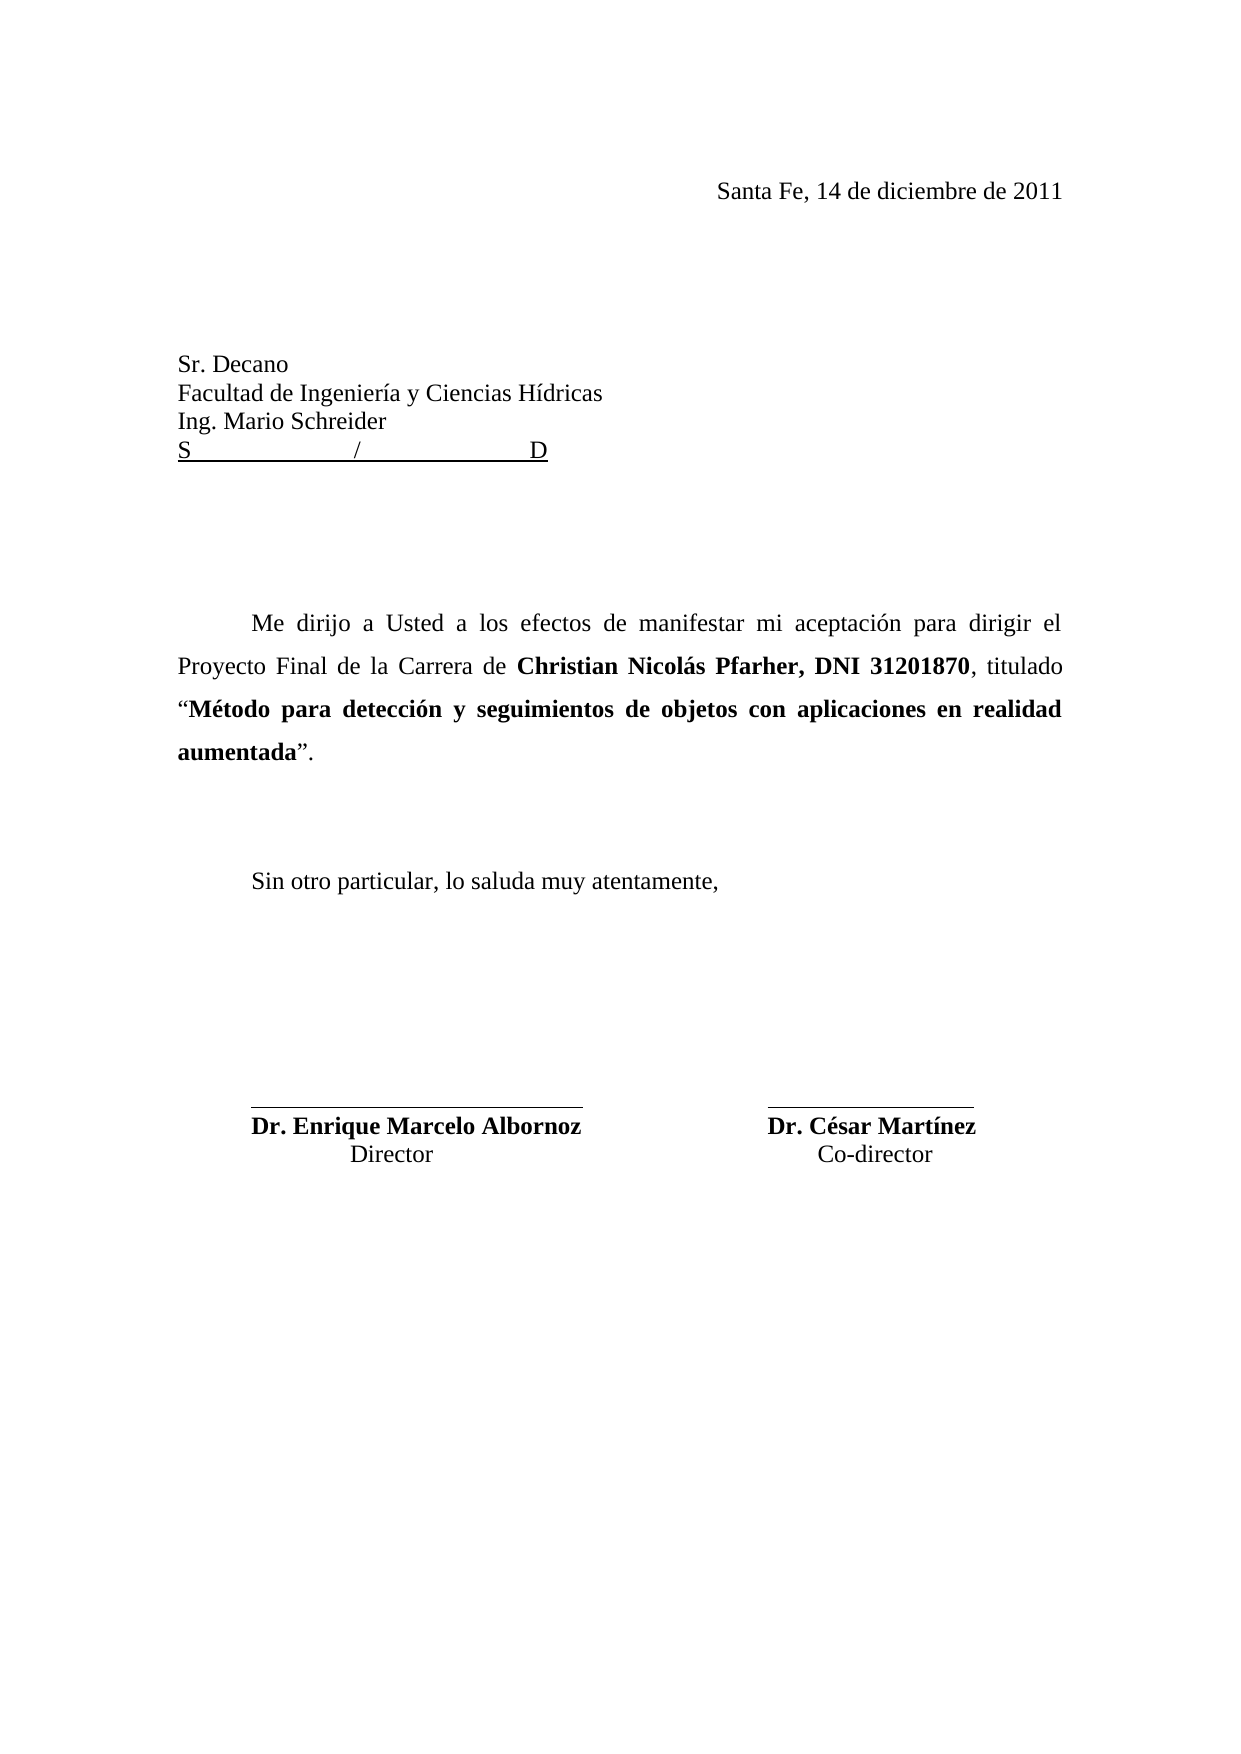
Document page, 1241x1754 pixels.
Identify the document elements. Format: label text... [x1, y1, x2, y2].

text Me dirijo a Usted a los efectos de manifestar mi aceptación para dirigir el Proyecto Final de la Carrera de Christian Nicolás Pfarher, DNI 31201870, titulado “Método para detección y seguimientos de objetos con aplicaciones en realidad aumentada”. [177, 608, 1063, 766]
text Ing. Mario Schreider [177, 406, 1063, 435]
text Sin otro particular, lo saluda muy atentamente, [177, 866, 1063, 895]
text Director Co-director [177, 1139, 1063, 1168]
text Dr. Enrique Marcelo Albornoz Dr. César Martínez [177, 1111, 1063, 1139]
text Sr. Decano [177, 349, 1063, 378]
text S / D [177, 435, 1063, 464]
text Facultad de Ingeniería y Ciencias Hídricas [177, 378, 1063, 406]
text Santa Fe, 14 de diciembre de 2011 [177, 176, 1063, 205]
